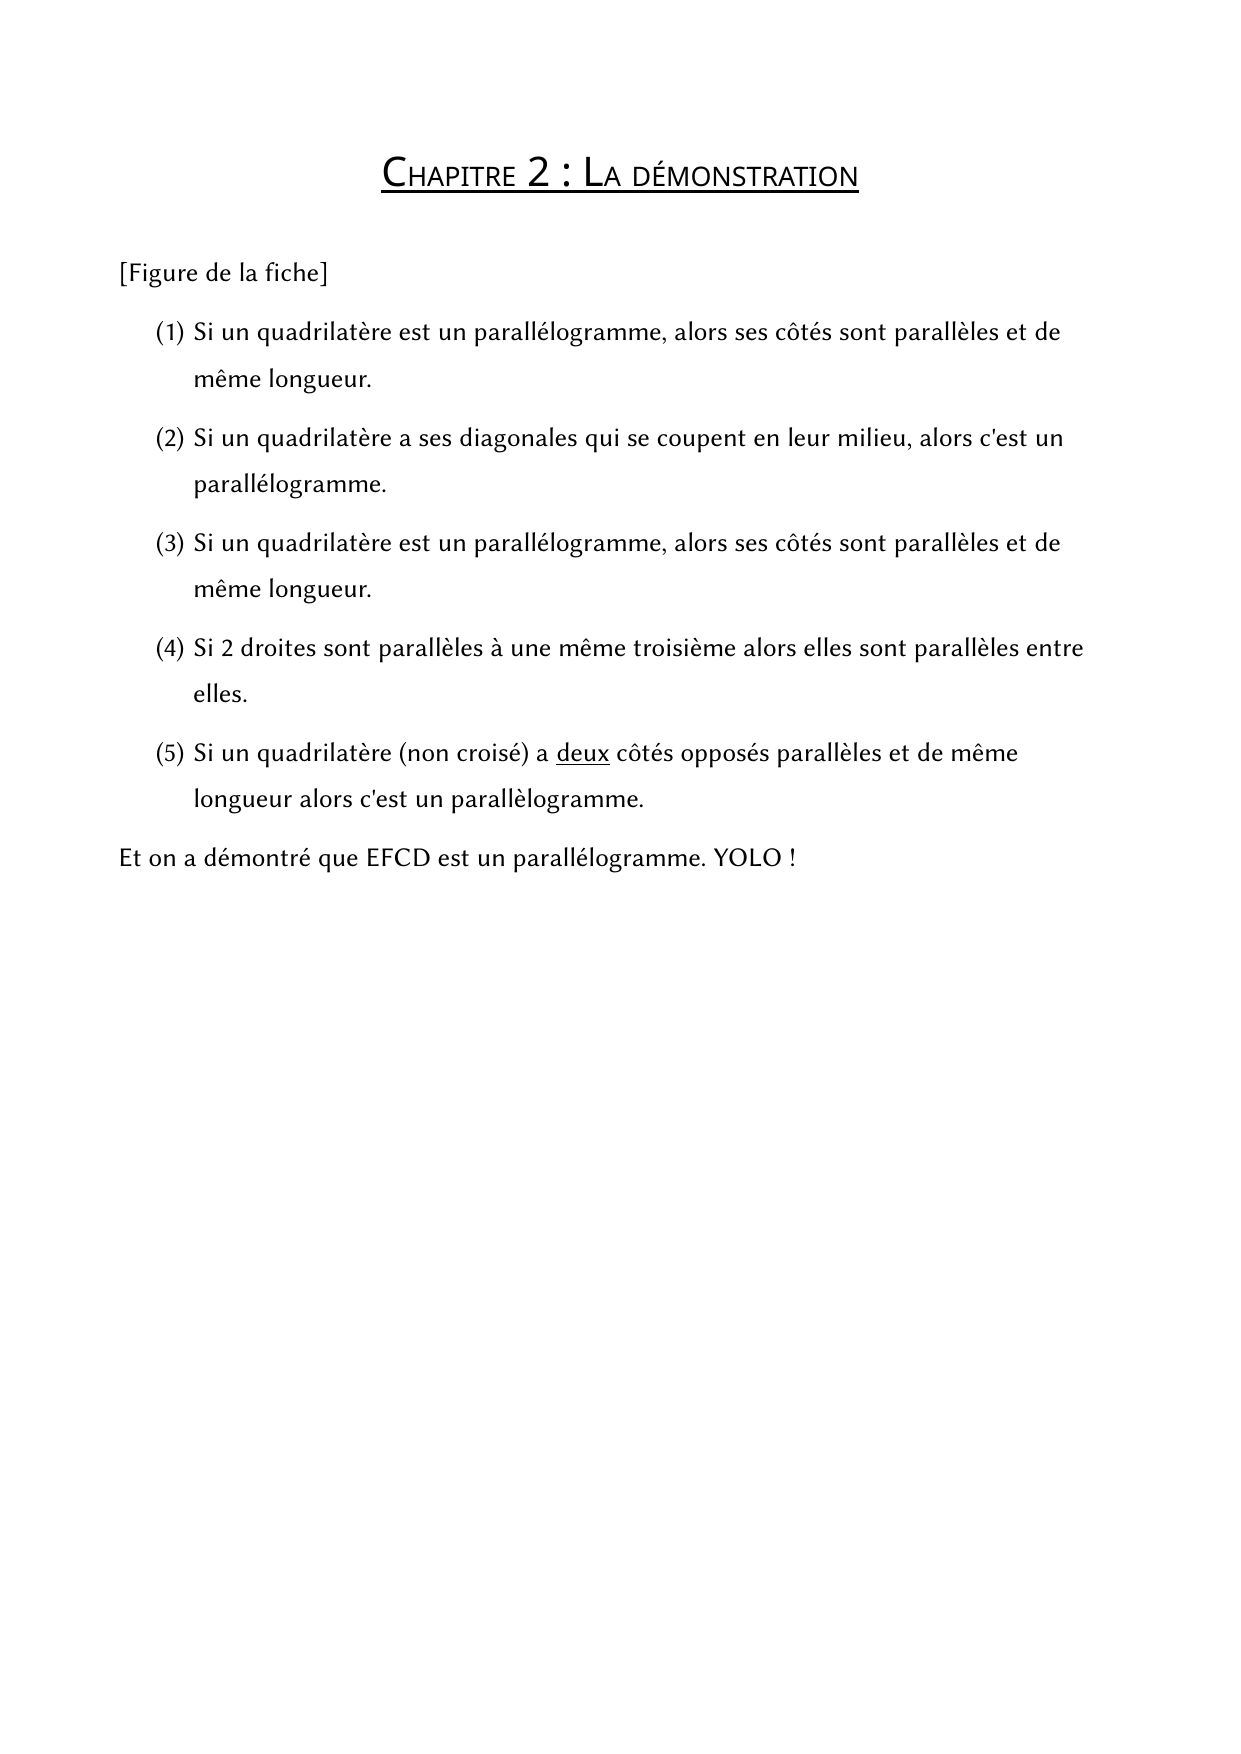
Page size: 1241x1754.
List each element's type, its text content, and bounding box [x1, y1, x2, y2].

list Si un quadrilatère a ses diagonales qui se coupent en leur milieu, alors c'est un parallélogramme. [156, 422, 1122, 499]
text [Figure de la fiche] [118, 258, 1122, 288]
list Si un quadrilatère (non croisé) a deux côtés opposés parallèles et de même longueur alors c'est un parallèlogramme. [156, 737, 1122, 814]
list Si un quadrilatère est un parallélogramme, alors ses côtés sont parallèles et de même longueur. [156, 316, 1122, 394]
list Si un quadrilatère est un parallélogramme, alors ses côtés sont parallèles et de même longueur. [156, 527, 1122, 604]
text Et on a démontré que EFCD est un parallélogramme. YOLO ! [118, 842, 1122, 873]
subtitle Chapitre 2 : La démonstration [118, 143, 1122, 198]
list Si 2 droites sont parallèles à une même troisième alors elles sont parallèles entre elles. [156, 632, 1122, 709]
